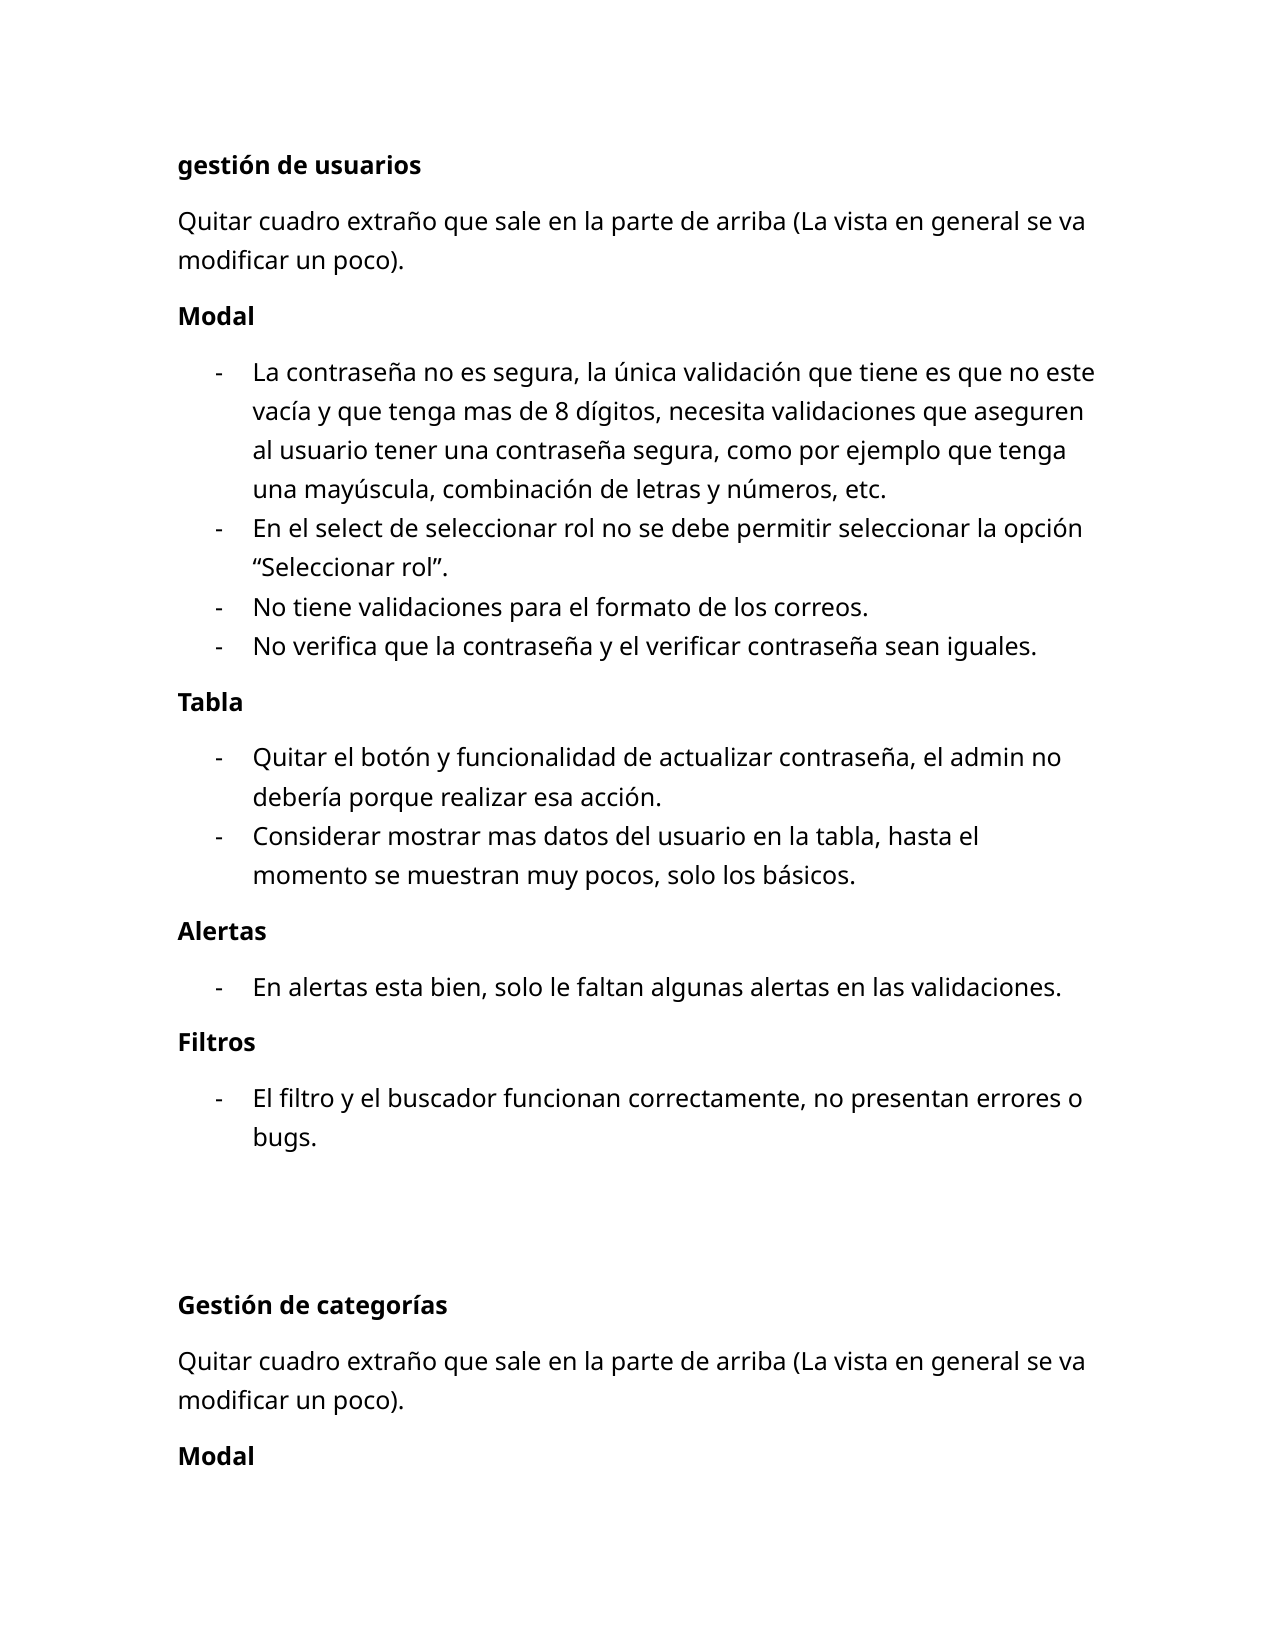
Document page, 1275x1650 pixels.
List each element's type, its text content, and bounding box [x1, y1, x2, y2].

text Quitar cuadro extraño que sale en la parte de arriba (La vista en general se va modificar un poco). [177, 203, 1098, 277]
text Quitar cuadro extraño que sale en la parte de arriba (La vista en general se va modificar un poco). [177, 1343, 1098, 1417]
list El filtro y el buscador funcionan correctamente, no presentan errores o bugs. [215, 1081, 1098, 1154]
text Gestión de categorías [177, 1288, 1098, 1322]
list Quitar el botón y funcionalidad de actualizar contraseña, el admin no debería porque realizar esa acción. [215, 740, 1098, 813]
text gestión de usuarios [177, 148, 1098, 182]
text Modal [177, 1438, 1098, 1472]
list Considerar mostrar mas datos del usuario en la tabla, hasta el momento se muestran muy pocos, solo los básicos. [215, 818, 1098, 892]
list En alertas esta bien, solo le faltan algunas alertas en las validaciones. [215, 969, 1098, 1003]
text Tabla [177, 684, 1098, 718]
list En el select de seleccionar rol no se debe permitir seleccionar la opción “Seleccionar rol”. [215, 511, 1098, 584]
list No tiene validaciones para el formato de los correos. [215, 589, 1098, 623]
list No verifica que la contraseña y el verificar contraseña sean iguales. [215, 628, 1098, 662]
text Filtros [177, 1025, 1098, 1059]
list La contraseña no es segura, la única validación que tiene es que no este vacía y que tenga mas de 8 dígitos, necesita validaciones que aseguren al usuario tener una contraseña segura, como por ejemplo que tenga una mayúscula, combinación de letras y números, etc. [215, 354, 1098, 506]
text Modal [177, 298, 1098, 332]
text Alertas [177, 913, 1098, 947]
